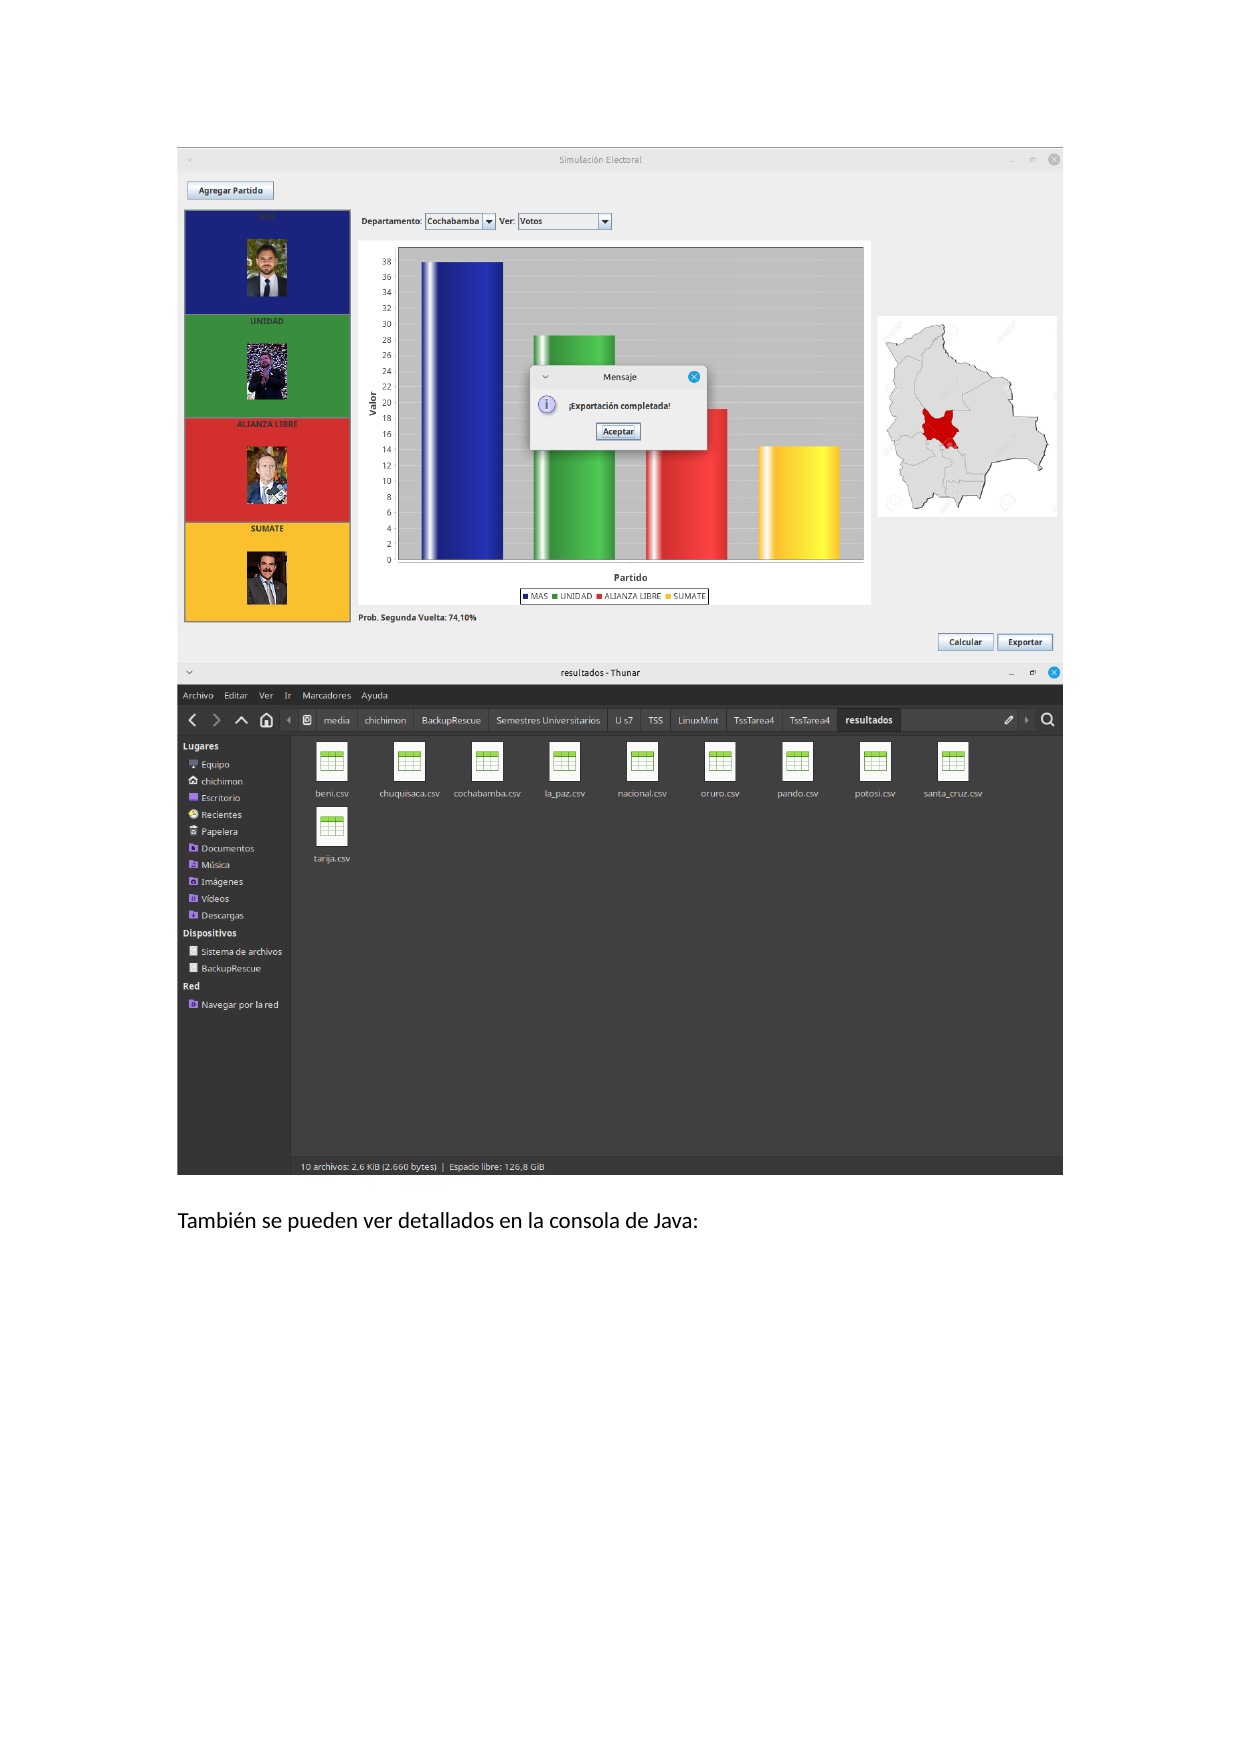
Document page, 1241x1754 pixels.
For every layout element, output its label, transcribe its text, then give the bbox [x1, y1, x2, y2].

text También se pueden ver detallados en la consola de Java: [177, 1175, 1063, 1234]
picture [177, 147, 1063, 1175]
